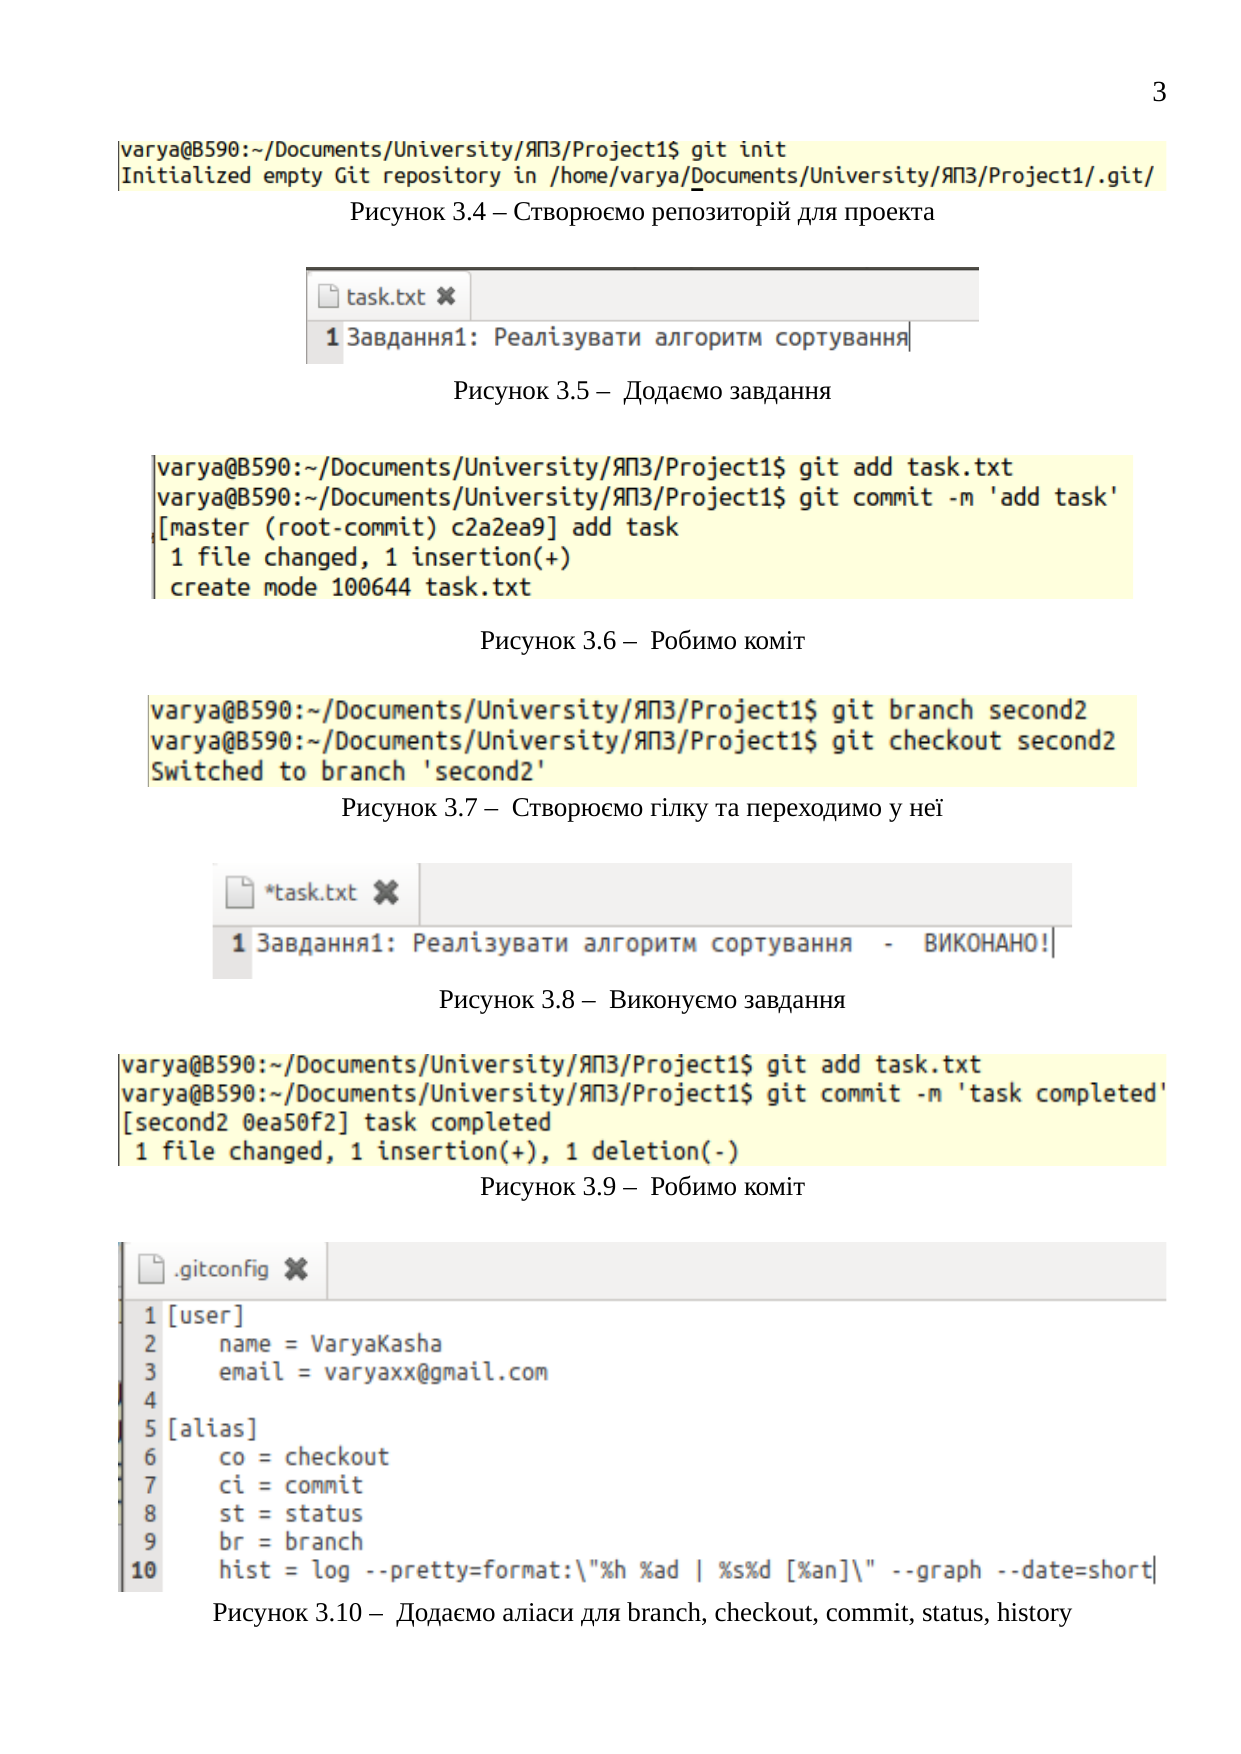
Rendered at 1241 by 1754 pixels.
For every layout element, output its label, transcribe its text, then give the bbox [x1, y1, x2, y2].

picture [118, 1242, 1167, 1592]
picture [151, 455, 1134, 599]
text Рисунок 3.9 – Робимо коміт [118, 1171, 1167, 1202]
text Рисунок 3.4 – Створюємо репозиторій для проекта [118, 196, 1167, 227]
text Рисунок 3.8 – Виконуємо завдання [118, 983, 1167, 1014]
picture [212, 863, 1073, 979]
picture [118, 141, 1167, 191]
text Рисунок 3.7 – Створюємо гілку та переходимо у неї [118, 792, 1167, 823]
text Рисунок 3.5 – Додаємо завдання [118, 374, 1167, 405]
picture [306, 267, 979, 364]
text Рисунок 3.10 – Додаємо аліаси для branch, checkout, commit, status, history [118, 1596, 1167, 1627]
picture [118, 1054, 1167, 1166]
picture [147, 695, 1137, 787]
text Рисунок 3.6 – Робимо коміт [118, 624, 1167, 655]
